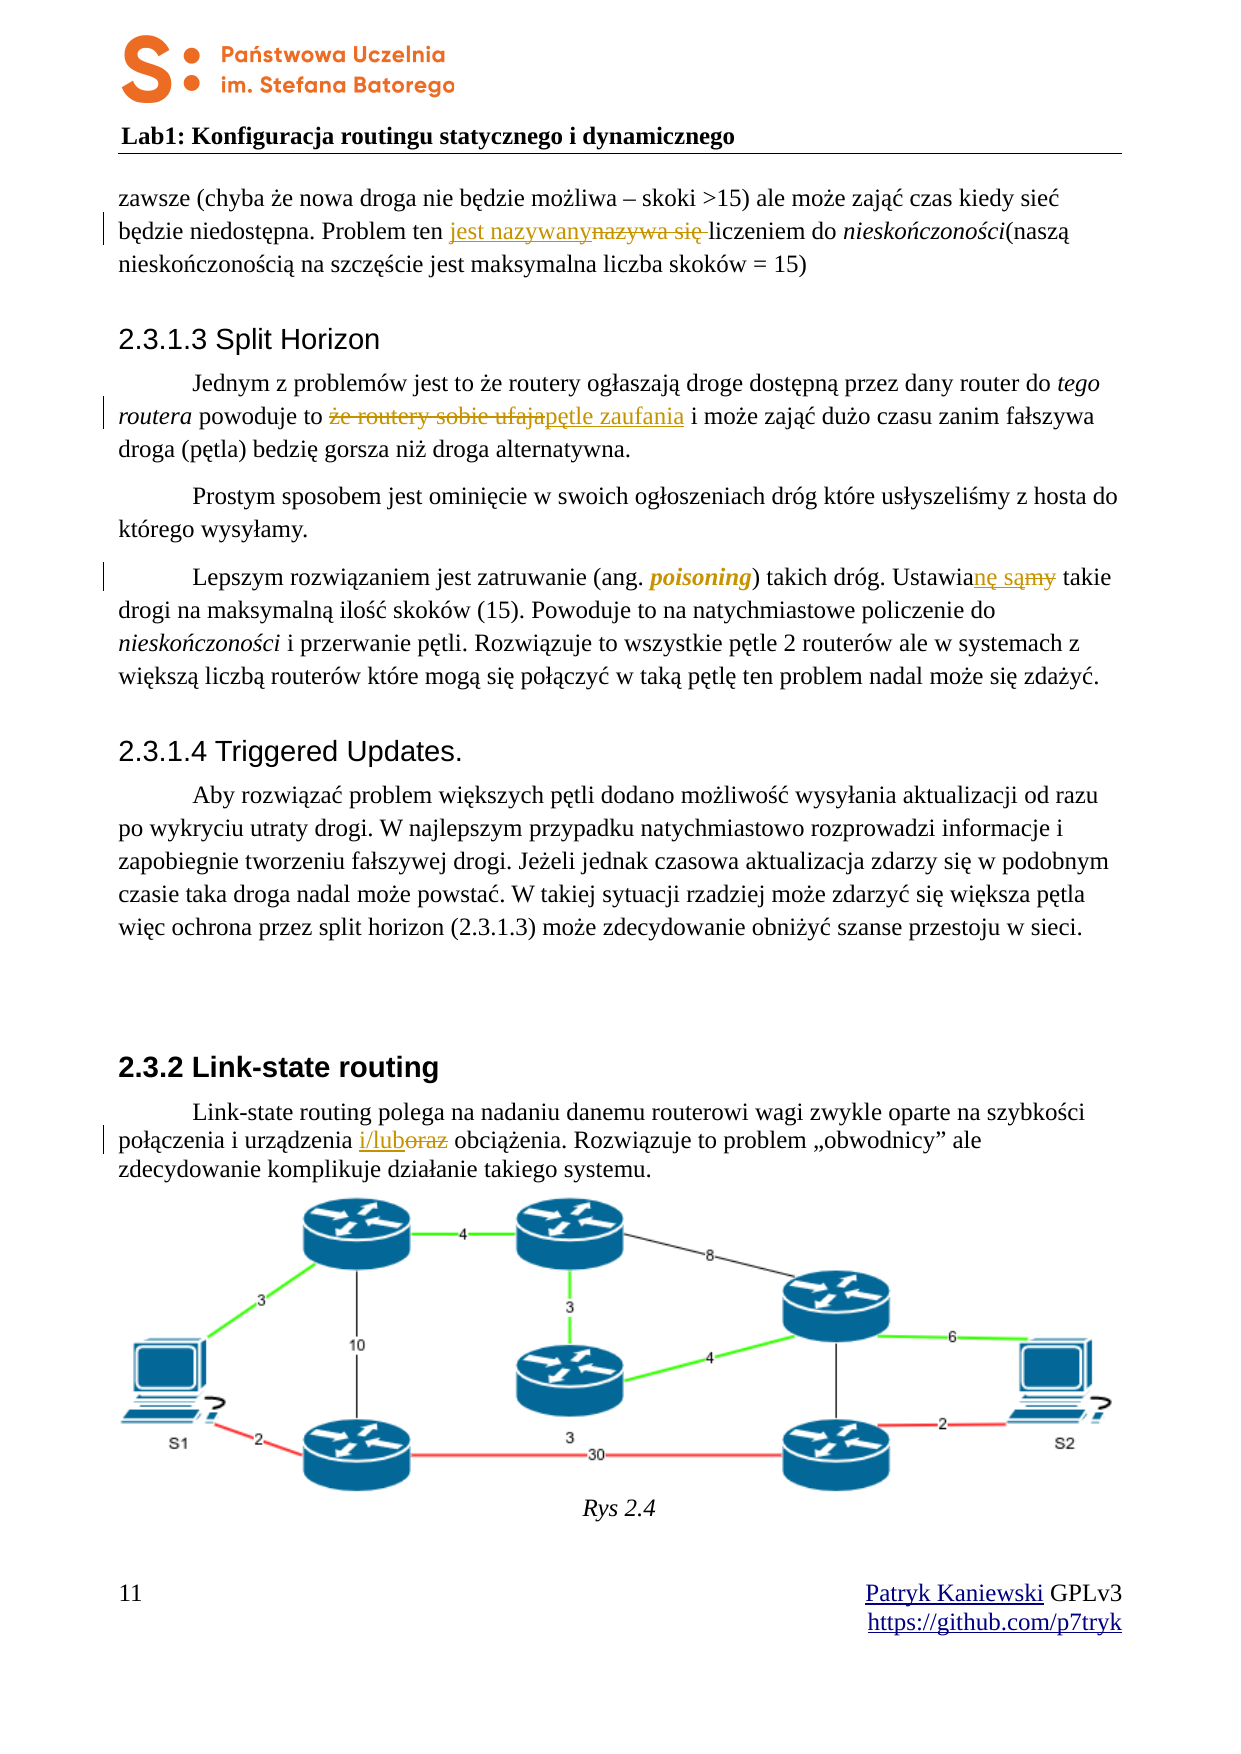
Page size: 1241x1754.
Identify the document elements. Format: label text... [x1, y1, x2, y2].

text zawsze (chyba że nowa droga nie będzie możliwa – skoki >15) ale może zająć czas kiedy sieć będzie niedostępna. Problem ten jest nazywanyliczeniem do nieskończoności(naszą nieskończonością na szczęście jest maksymalna liczba skoków = 15) [118, 183, 1122, 278]
text Rys 2.4 [118, 1494, 1122, 1522]
text Prostym sposobem jest ominięcie w swoich ogłoszeniach dróg które usłyszeliśmy z hosta do którego wysyłamy. [118, 481, 1122, 543]
subtitle 2.3.1.4 Triggered Updates. [118, 734, 1122, 767]
subtitle 2.3.2 Link-state routing [118, 1050, 1122, 1084]
text Link-state routing polega na nadaniu danemu routerowi wagi zwykle oparte na szybkości połączenia i urządzenia i/lub obciążenia. Rozwiązuje to problem „obwodnicy” ale zdecydowanie komplikuje działanie takiego systemu. [118, 1097, 1122, 1183]
subtitle 2.3.1.3 Split Horizon [118, 322, 1122, 355]
picture [121, 35, 455, 103]
text Lepszym rozwiązaniem jest zatruwanie (ang. poisoning) takich dróg. Ustawianę są takie drogi na maksymalną ilość skoków (15). Powoduje to na natychmiastowe policzenie do nieskończoności i przerwanie pętli. Rozwiązuje to wszystkie pętle 2 routerów ale w systemach z większą liczbą routerów które mogą się połączyć w taką pętlę ten problem nadal może się zdażyć. [118, 562, 1122, 690]
text Aby rozwiązać problem większych pętli dodano możliwość wysyłania aktualizacji od razu po wykryciu utraty drogi. W najlepszym przypadku natychmiastowo rozprowadzi informacje i zapobiegnie tworzeniu fałszywej drogi. Jeżeli jednak czasowa aktualizacja zdarzy się w podobnym czasie taka droga nadal może powstać. W takiej sytuacji rzadziej może zdarzyć się większa pętla więc ochrona przez split horizon (2.3.1.3) może zdecydowanie obniżyć szanse przestoju w sieci. [118, 780, 1122, 941]
text Jednym z problemów jest to że routery ogłaszają droge dostępną przez dany router do tego routera powoduje to pętle zaufania i może zająć dużo czasu zanim fałszywa droga (pętla) bedzię gorsza niż droga alternatywna. [118, 368, 1122, 462]
picture [118, 1195, 1123, 1494]
text [118, 1183, 1122, 1195]
